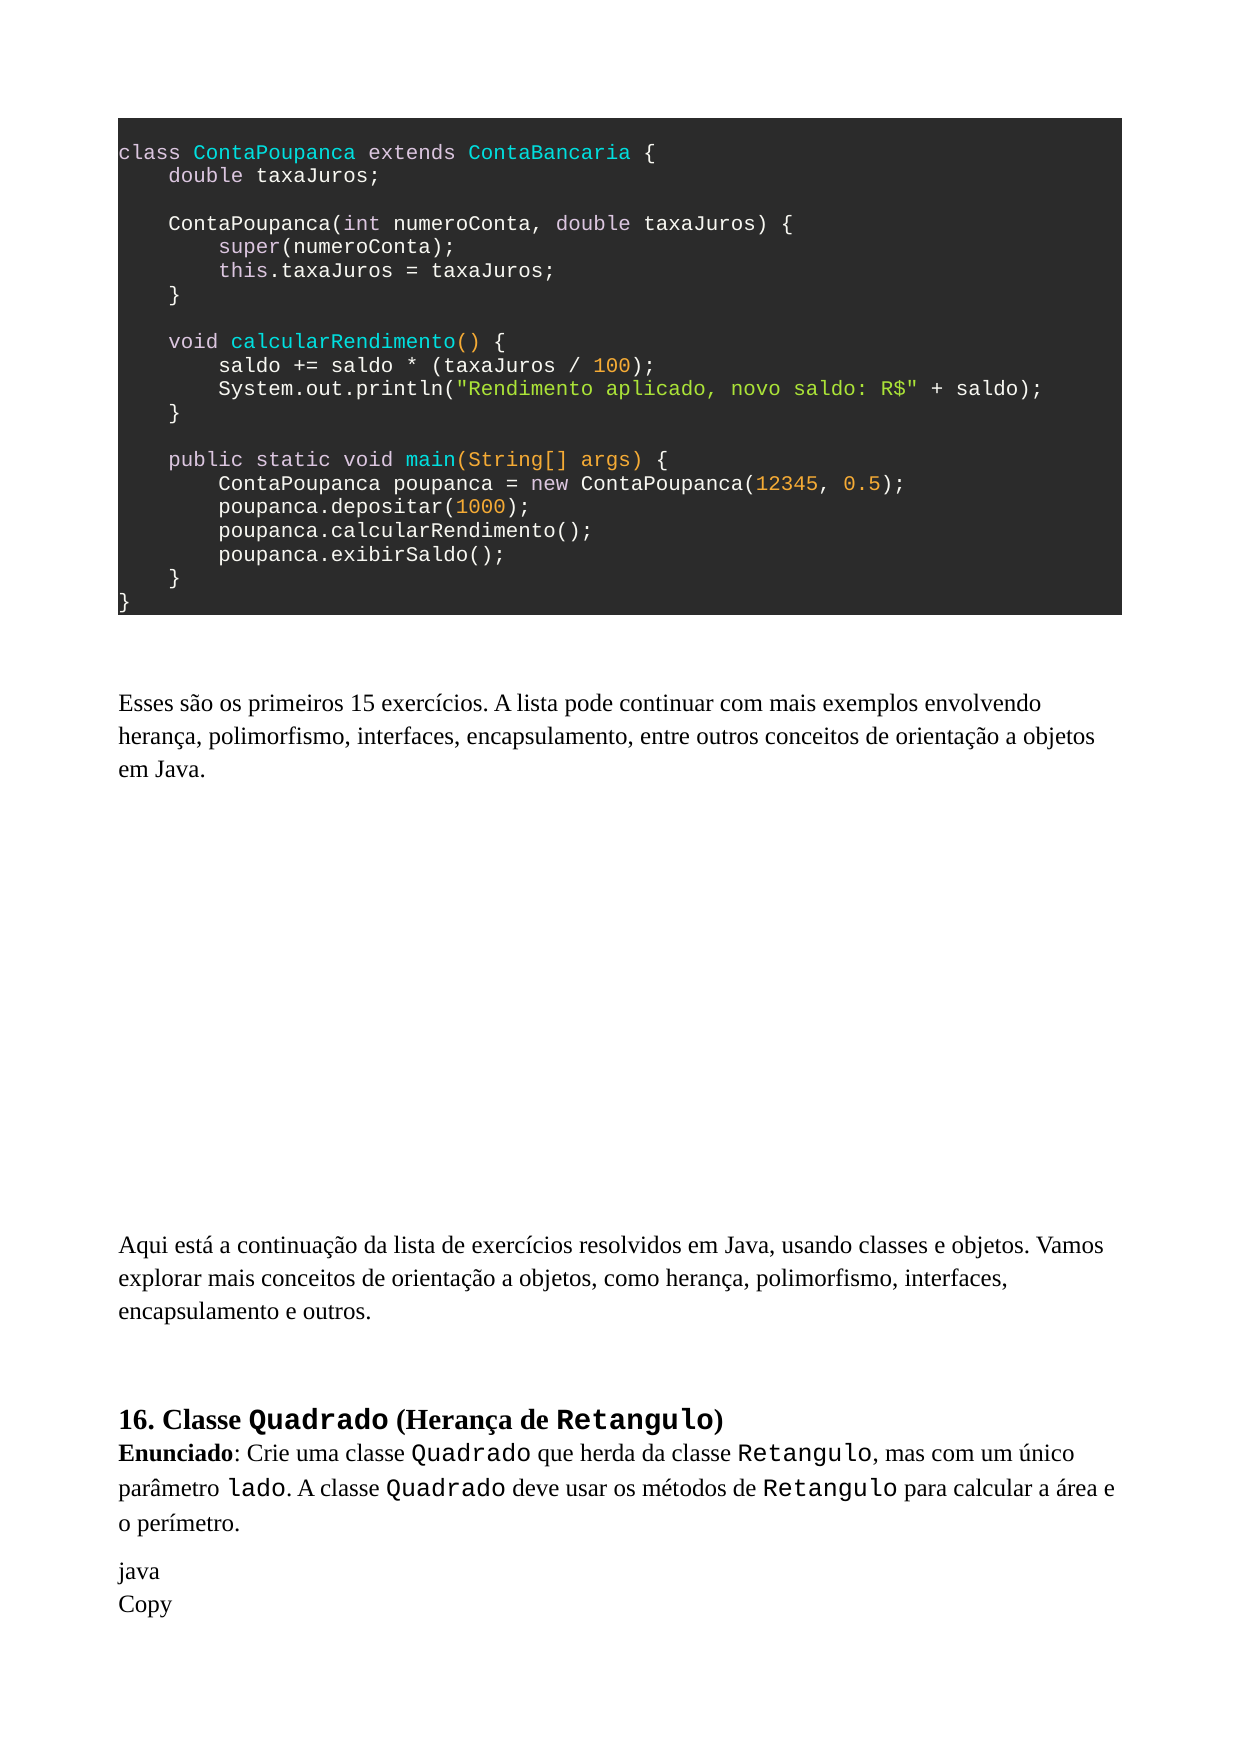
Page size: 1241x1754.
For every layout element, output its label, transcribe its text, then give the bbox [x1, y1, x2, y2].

text ContaPoupanca poupanca = new ContaPoupanca(12345, 0.5); [118, 473, 1122, 496]
text public static void main(String[] args) { [118, 449, 1122, 473]
text } [118, 402, 1122, 426]
text System.out.println("Rendimento aplicado, novo saldo: R$" + saldo); [118, 378, 1122, 402]
text class ContaPoupanca extends ContaBancaria { [118, 142, 1122, 165]
text void calcularRendimento() { [118, 331, 1122, 354]
text Aqui está a continuação da lista de exercícios resolvidos em Java, usando classes e objetos. Vamos explorar mais conceitos de orientação a objetos, como herança, polimorfismo, interfaces, encapsulamento e outros. [118, 1230, 1122, 1325]
text double taxaJuros; [118, 165, 1122, 189]
text Enunciado: Crie uma classe Quadrado que herda da classe Retangulo, mas com um único parâmetro lado. A classe Quadrado deve usar os métodos de Retangulo para calcular a área e o perímetro. [118, 1438, 1122, 1537]
text ContaPoupanca(int numeroConta, double taxaJuros) { [118, 213, 1122, 236]
text Esses são os primeiros 15 exercícios. A lista pode continuar com mais exemplos envolvendo herança, polimorfismo, interfaces, encapsulamento, entre outros conceitos de orientação a objetos em Java. [118, 688, 1122, 783]
text Copy [118, 1589, 1122, 1618]
text this.taxaJuros = taxaJuros; [118, 260, 1122, 284]
text } [118, 591, 1122, 615]
text poupanca.calcularRendimento(); [118, 520, 1122, 544]
text poupanca.exibirSaldo(); [118, 544, 1122, 567]
text } [118, 567, 1122, 591]
text poupanca.depositar(1000); [118, 496, 1122, 520]
text } [118, 284, 1122, 307]
text super(numeroConta); [118, 236, 1122, 260]
text java [118, 1556, 1122, 1585]
subtitle 16. Classe Quadrado (Herança de Retangulo) [118, 1402, 1122, 1438]
text saldo += saldo * (taxaJuros / 100); [118, 354, 1122, 378]
